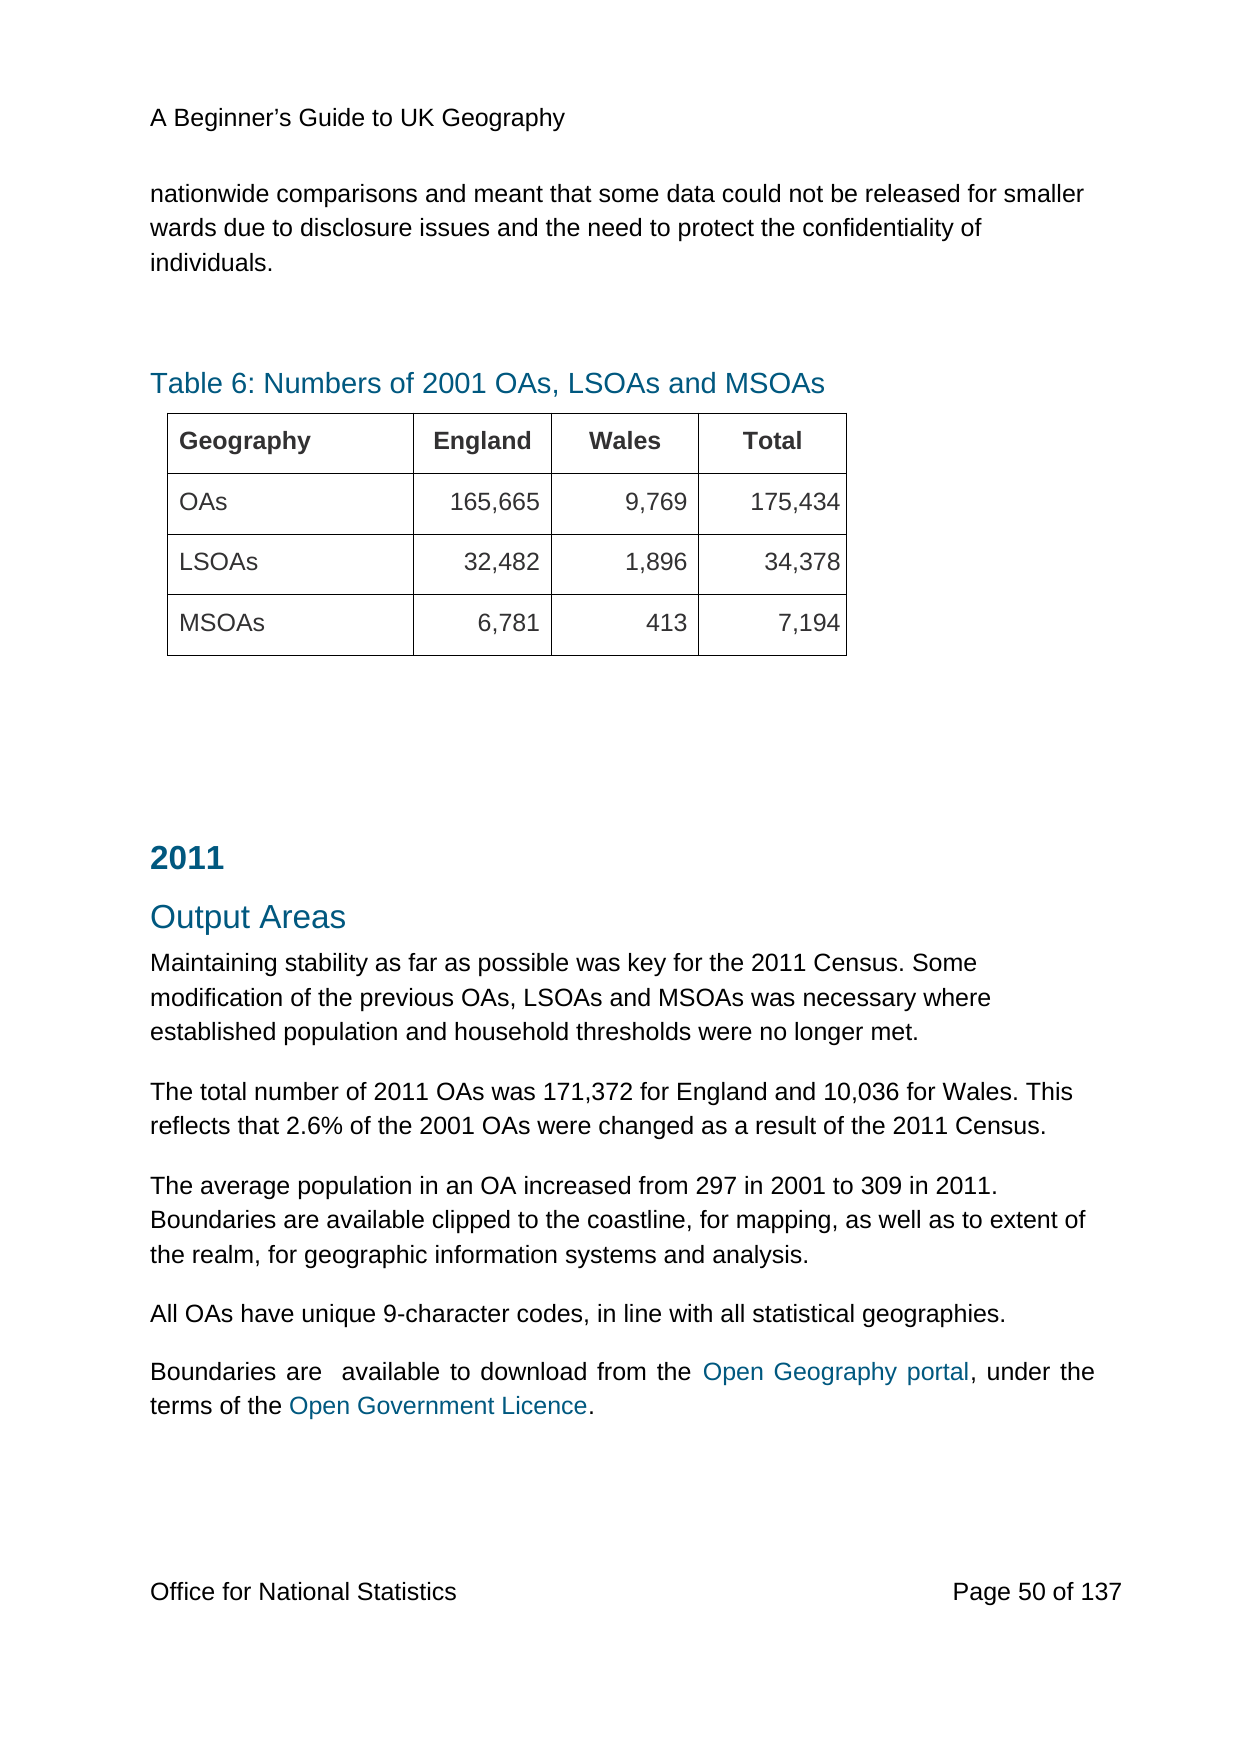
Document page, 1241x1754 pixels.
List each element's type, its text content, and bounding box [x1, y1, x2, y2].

table_header Wales [552, 414, 698, 473]
table_cell 9,769 [552, 474, 698, 533]
table_cell 6,781 [414, 595, 551, 654]
table_cell 165,665 [414, 474, 551, 533]
subtitle Output Areas [150, 897, 1122, 936]
table_header England [414, 414, 551, 473]
text All OAs have unique 9-character codes, in line with all statistical geographies. [150, 1299, 1095, 1328]
table_cell 32,482 [414, 535, 551, 594]
text nationwide comparisons and meant that some data could not be released for smaller wards due to disclosure issues and the need to protect the confidentiality of individuals. [150, 178, 1095, 276]
subtitle 2011 [150, 838, 1122, 877]
table_header Geography [168, 414, 413, 473]
table_cell 413 [552, 595, 698, 654]
text Boundaries are available to download from the Open Geography portal, under the terms of the Open Government Licence. [150, 1357, 1095, 1420]
table_cell 175,434 [699, 474, 846, 533]
table_cell LSOAs [168, 535, 413, 594]
text The total number of 2011 OAs was 171,372 for England and 10,036 for Wales. This reflects that 2.6% of the 2001 OAs were changed as a result of the 2011 Census. [150, 1077, 1095, 1140]
table_cell MSOAs [168, 595, 413, 654]
text Maintaining stability as far as possible was key for the 2011 Census. Some modification of the previous OAs, LSOAs and MSOAs was necessary where established population and household thresholds were no longer met. [150, 948, 1095, 1046]
table_header Total [699, 414, 846, 473]
table_cell 34,378 [699, 535, 846, 594]
subtitle Table 6: Numbers of 2001 OAs, LSOAs and MSOAs [150, 366, 1122, 400]
table_cell OAs [168, 474, 413, 533]
table_cell 7,194 [699, 595, 846, 654]
text The average population in an OA increased from 297 in 2001 to 309 in 2011. Boundaries are available clipped to the coastline, for mapping, as well as to extent of the realm, for geographic information systems and analysis. [150, 1171, 1095, 1268]
table_cell 1,896 [552, 535, 698, 594]
